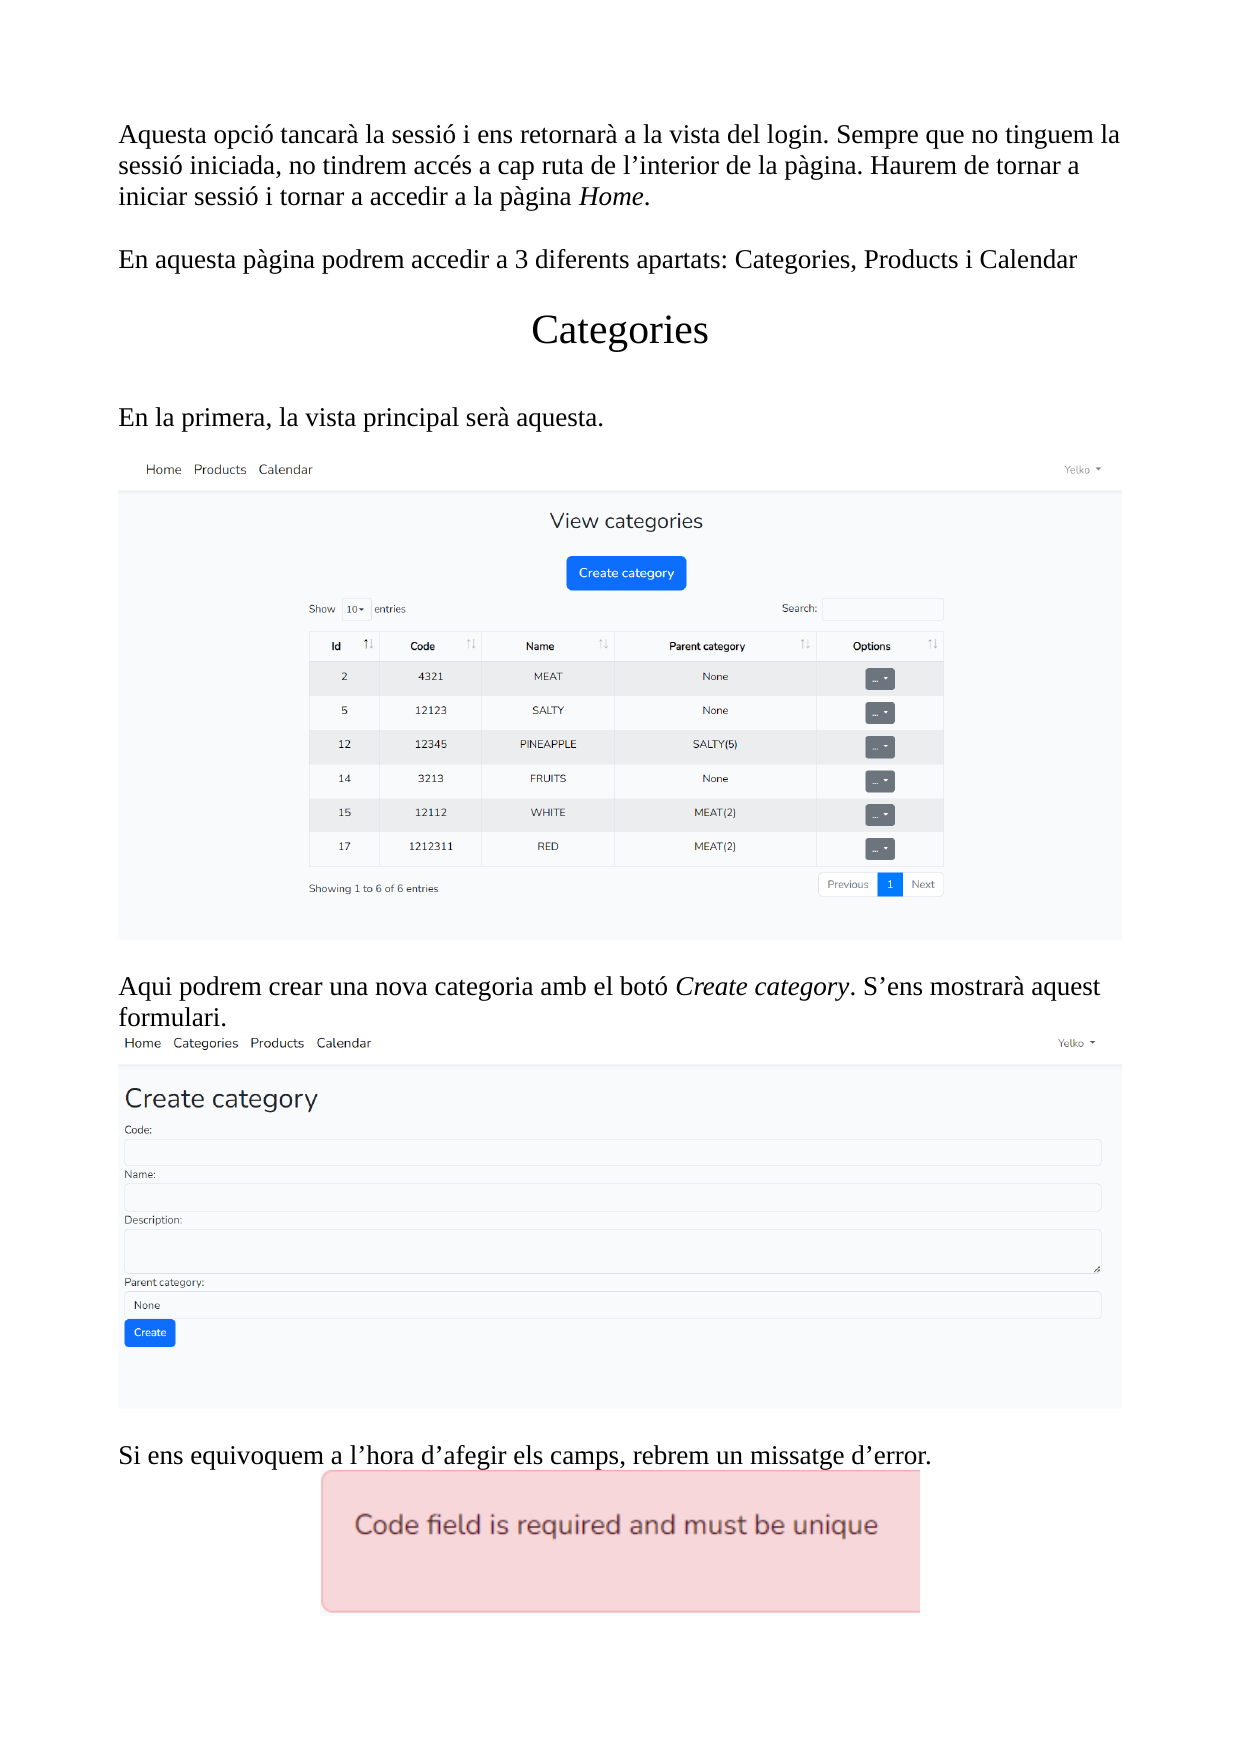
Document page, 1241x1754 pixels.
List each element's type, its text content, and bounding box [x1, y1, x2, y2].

text Aquesta opció tancarà la sessió i ens retornarà a la vista del login. Sempre que no tinguem la sessió iniciada, no tindrem accés a cap ruta de l’interior de la pàgina. Haurem de tornar a iniciar sessió i tornar a accedir a la pàgina Home. [118, 118, 1122, 212]
picture [320, 1470, 921, 1616]
text En la primera, la vista principal serà aquesta. [118, 401, 1122, 432]
text Categories [118, 305, 1122, 353]
text Si ens equivoquem a l’hora d’afegir els camps, rebrem un missatge d’error. [118, 1439, 1122, 1470]
picture [118, 1032, 1123, 1409]
picture [118, 454, 1123, 940]
text En aquesta pàgina podrem accedir a 3 diferents apartats: Categories, Products i Calendar [118, 243, 1122, 274]
text Aqui podrem crear una nova categoria amb el botó Create category. S’ens mostrarà aquest formulari. [118, 970, 1122, 1032]
